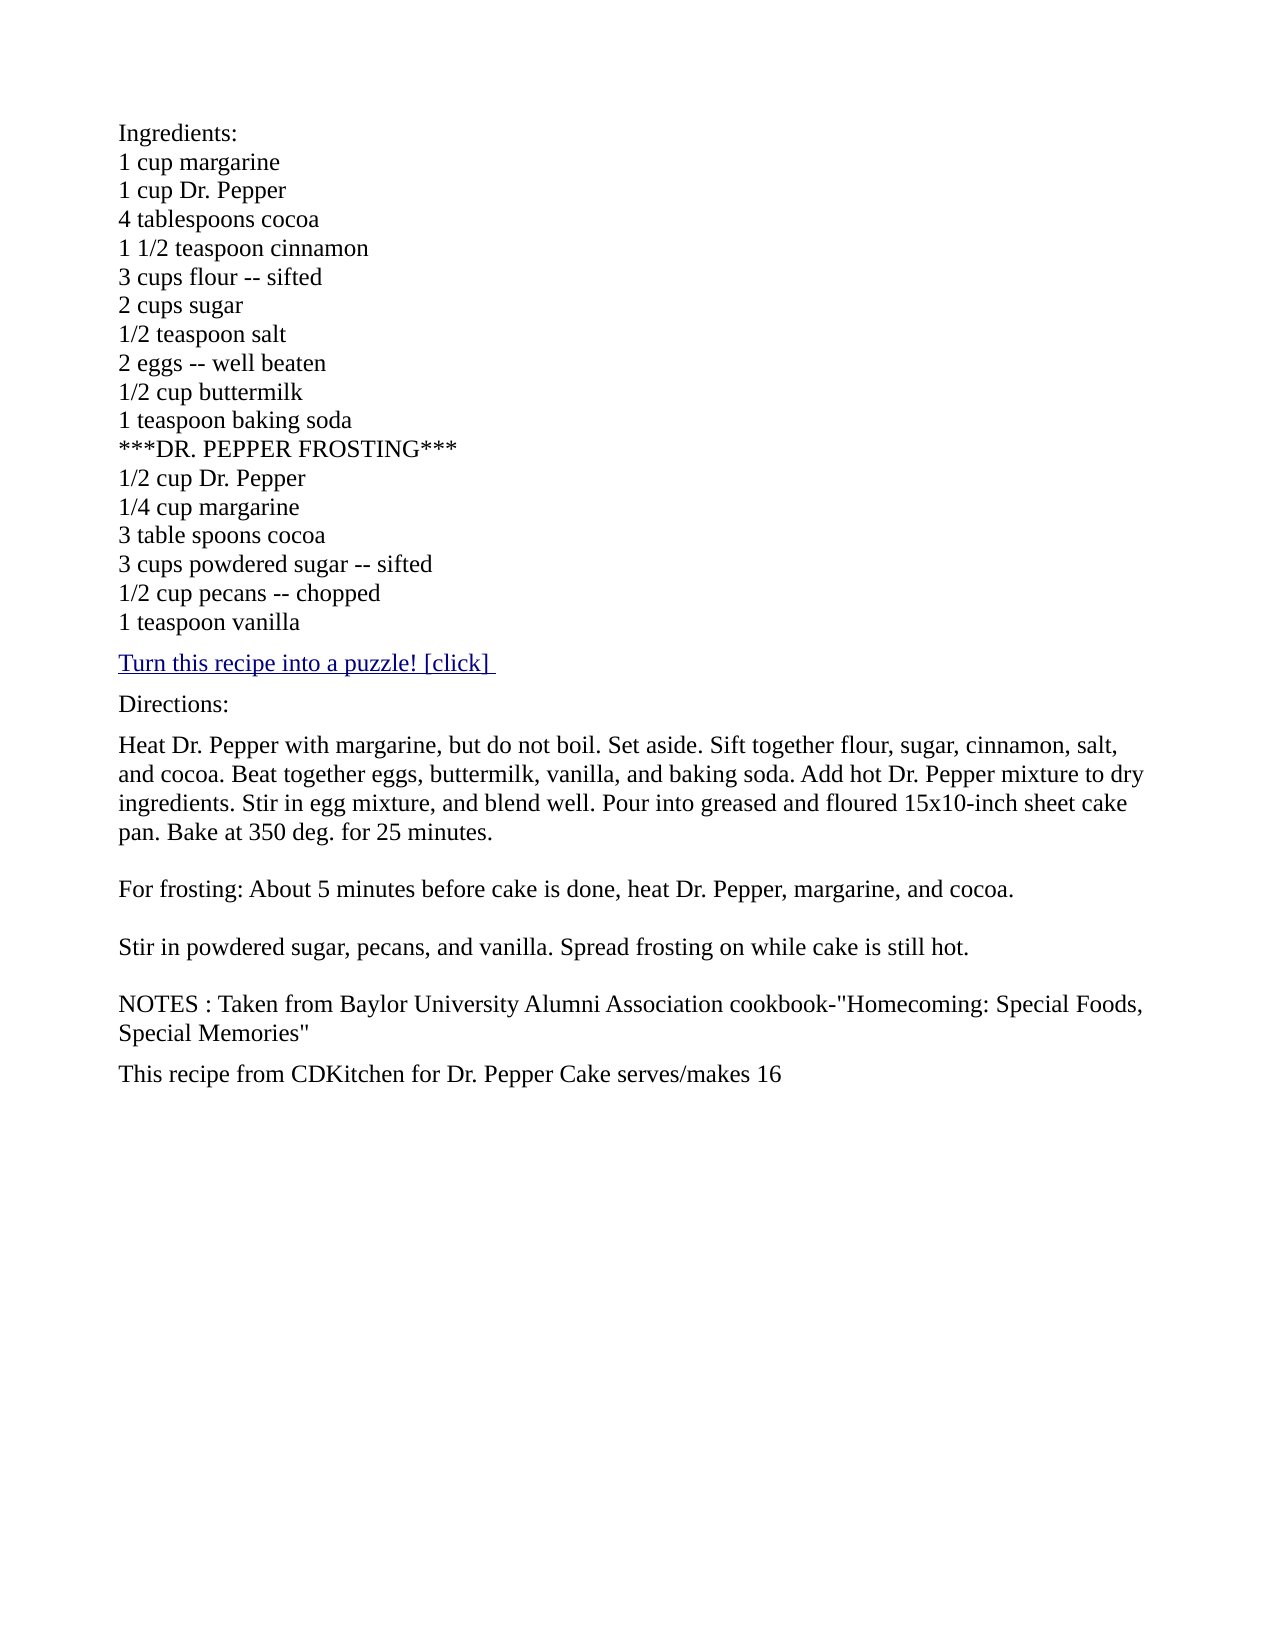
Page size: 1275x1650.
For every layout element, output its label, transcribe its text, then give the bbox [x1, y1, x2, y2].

text This recipe from CDKitchen for Dr. Pepper Cake serves/makes 16 [118, 1059, 1157, 1088]
text Ingredients: 1 cup margarine 1 cup Dr. Pepper 4 tablespoons cocoa 1 1/2 teaspoon cinnamon 3 cups flour -- sifted 2 cups sugar 1/2 teaspoon salt 2 eggs -- well beaten 1/2 cup buttermilk 1 teaspoon baking soda ***DR. PEPPER FROSTING*** 1/2 cup Dr. Pepper 1/4 cup margarine 3 table spoons cocoa 3 cups powdered sugar -- sifted 1/2 cup pecans -- chopped 1 teaspoon vanilla [118, 118, 1157, 636]
text Heat Dr. Pepper with margarine, but do not boil. Set aside. Sift together flour, sugar, cinnamon, salt, and cocoa. Beat together eggs, buttermilk, vanilla, and baking soda. Add hot Dr. Pepper mixture to dry ingredients. Stir in egg mixture, and blend well. Pour into greased and floured 15x10-inch sheet cake pan. Bake at 350 deg. for 25 minutes. For frosting: About 5 minutes before cake is done, heat Dr. Pepper, margarine, and cocoa. Stir in powdered sugar, pecans, and vanilla. Spread frosting on while cake is still hot. NOTES : Taken from Baylor University Alumni Association cookbook-"Homecoming: Special Foods, Special Memories" [118, 731, 1157, 1047]
text Directions: [118, 689, 1157, 718]
text Turn this recipe into a puzzle! [click] [118, 648, 1157, 677]
